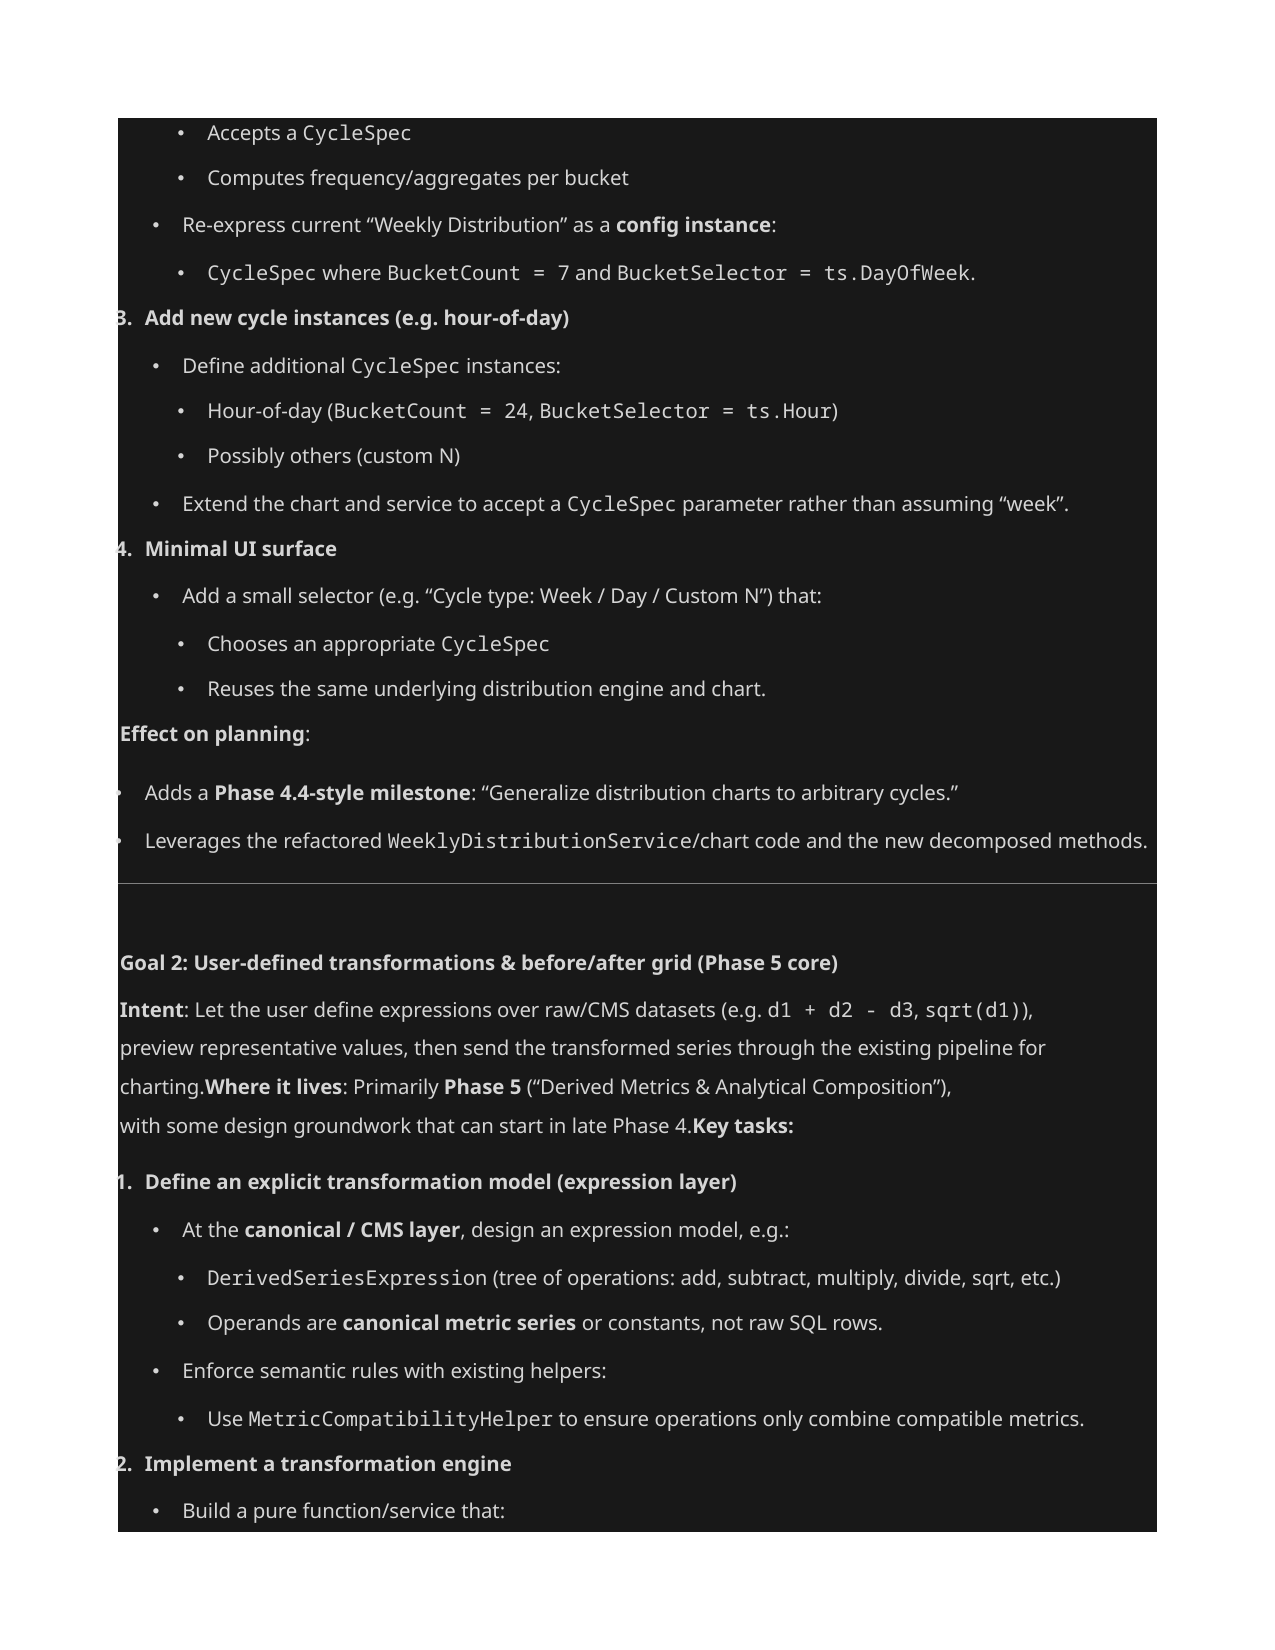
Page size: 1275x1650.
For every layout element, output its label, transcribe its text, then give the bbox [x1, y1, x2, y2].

list Define an explicit transformation model (expression layer) [118, 1168, 1157, 1196]
list Leverages the refactored WeeklyDistributionService/chart code and the new decomposed methods. [118, 827, 1157, 854]
list Minimal UI surface [118, 534, 1157, 562]
list Possibly others (custom N) [181, 442, 1157, 469]
subtitle Goal 2: User‑defined transformations & before/after grid (Phase 5 core) [118, 948, 1157, 976]
list Re‑express current “Weekly Distribution” as a config instance: [156, 211, 1157, 239]
list Computes frequency/aggregates per bucket [181, 163, 1157, 191]
list Operands are canonical metric series or constants, not raw SQL rows. [181, 1309, 1157, 1336]
list Build a pure function/service that: [156, 1497, 1157, 1525]
text Intent: Let the user define expressions over raw/CMS datasets (e.g. d1 + d2 - d3, sqrt(d1)), preview representative values, then send the transformed series through the existing pipeline for charting.Where it lives: Primarily Phase 5 (“Derived Metrics & Analytical Composition”), with some design groundwork that can start in late Phase 4.Key tasks: [118, 995, 1157, 1139]
list Accepts a CycleSpec [181, 118, 1157, 146]
list Chooses an appropriate CycleSpec [181, 630, 1157, 658]
list Add a small selector (e.g. “Cycle type: Week / Day / Custom N”) that: [156, 582, 1157, 610]
text Effect on planning: [118, 720, 1157, 747]
list Define additional CycleSpec instances: [156, 352, 1157, 379]
list CycleSpec where BucketCount = 7 and BucketSelector = ts.DayOfWeek. [181, 259, 1157, 286]
list Enforce semantic rules with existing helpers: [156, 1356, 1157, 1384]
list Hour‑of‑day (BucketCount = 24, BucketSelector = ts.Hour) [181, 397, 1157, 424]
list Extend the chart and service to accept a CycleSpec parameter rather than assuming “week”. [156, 489, 1157, 517]
list Reuses the same underlying distribution engine and chart. [181, 675, 1157, 703]
list At the canonical / CMS layer, design an expression model, e.g.: [156, 1216, 1157, 1243]
list Use MetricCompatibilityHelper to ensure operations only combine compatible metrics. [181, 1404, 1157, 1432]
list Implement a transformation engine [118, 1449, 1157, 1477]
list DerivedSeriesExpression (tree of operations: add, subtract, multiply, divide, sqrt, etc.) [181, 1264, 1157, 1291]
list Adds a Phase 4.4‑style milestone: “Generalize distribution charts to arbitrary cycles.” [118, 779, 1157, 807]
list Add new cycle instances (e.g. hour‑of‑day) [118, 304, 1157, 331]
